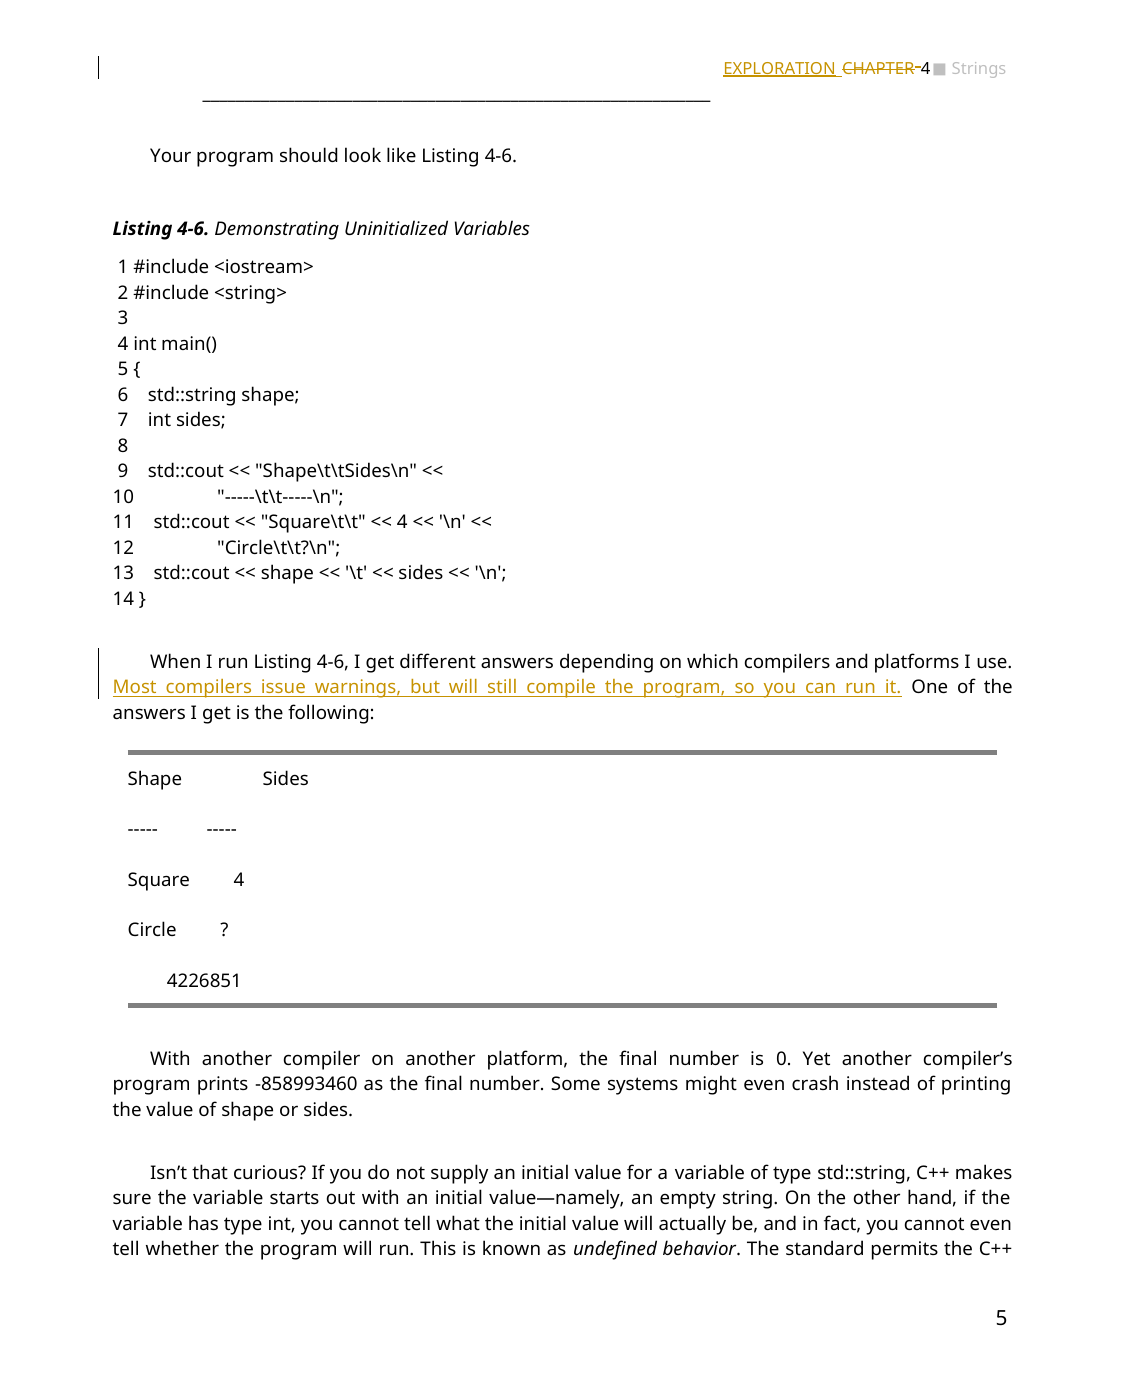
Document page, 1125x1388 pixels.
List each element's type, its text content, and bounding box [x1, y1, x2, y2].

text Listing 4-6. Demonstrating Uninitialized Variables [112, 215, 1012, 241]
text With another compiler on another platform, the final number is 0. Yet another compiler’s program prints -858993460 as the final number. Some systems might even crash instead of printing the value of shape or sides. [112, 1045, 1012, 1122]
text 10 "-----\t\t-----\n"; [112, 483, 1012, 509]
text ----- ----- [127, 800, 997, 841]
text Shape Sides [127, 751, 997, 790]
text 13 std::cout << shape << '\t' << sides << '\n'; [112, 560, 1012, 585]
text 12 "Circle\t\t?\n"; [112, 534, 1012, 560]
text 14 } [112, 585, 1012, 611]
text Circle ? [127, 901, 997, 942]
text 11 std::cout << "Square\t\t" << 4 << '\n' << [112, 509, 1012, 534]
text 9 std::cout << "Shape\t\tSides\n" << [112, 458, 1012, 483]
text Isn’t that curious? If you do not supply an initial value for a variable of type std::string, C++ makes sure the variable starts out with an initial value—namely, an empty string. On the other hand, if the variable has type int, you cannot tell what the initial value will actually be, and in fact, you cannot even tell whether the program will run. This is known as undefined behavior. The standard permits the C++ [112, 1159, 1012, 1261]
text 3 [112, 304, 1012, 330]
text 6 std::string shape; [112, 381, 1012, 407]
text 1 #include <iostream> [112, 253, 1012, 279]
text 2 #include <string> [112, 279, 1012, 304]
text 7 int sides; [112, 407, 1012, 432]
text Your program should look like Listing 4‑6. [112, 142, 1012, 167]
list _____________________________________________________________ [202, 79, 1012, 104]
text Square 4 [127, 851, 997, 891]
text 8 [112, 432, 1012, 458]
text 4226851 [127, 952, 997, 1008]
text 5 { [112, 356, 1012, 381]
text 4 int main() [112, 330, 1012, 356]
text When I run Listing 4‑6, I get different answers depending on which compilers and platforms I use. Most compilers issue warnings, but will still compile the program, so you can run it. One of the answers I get is the following: [112, 648, 1012, 725]
